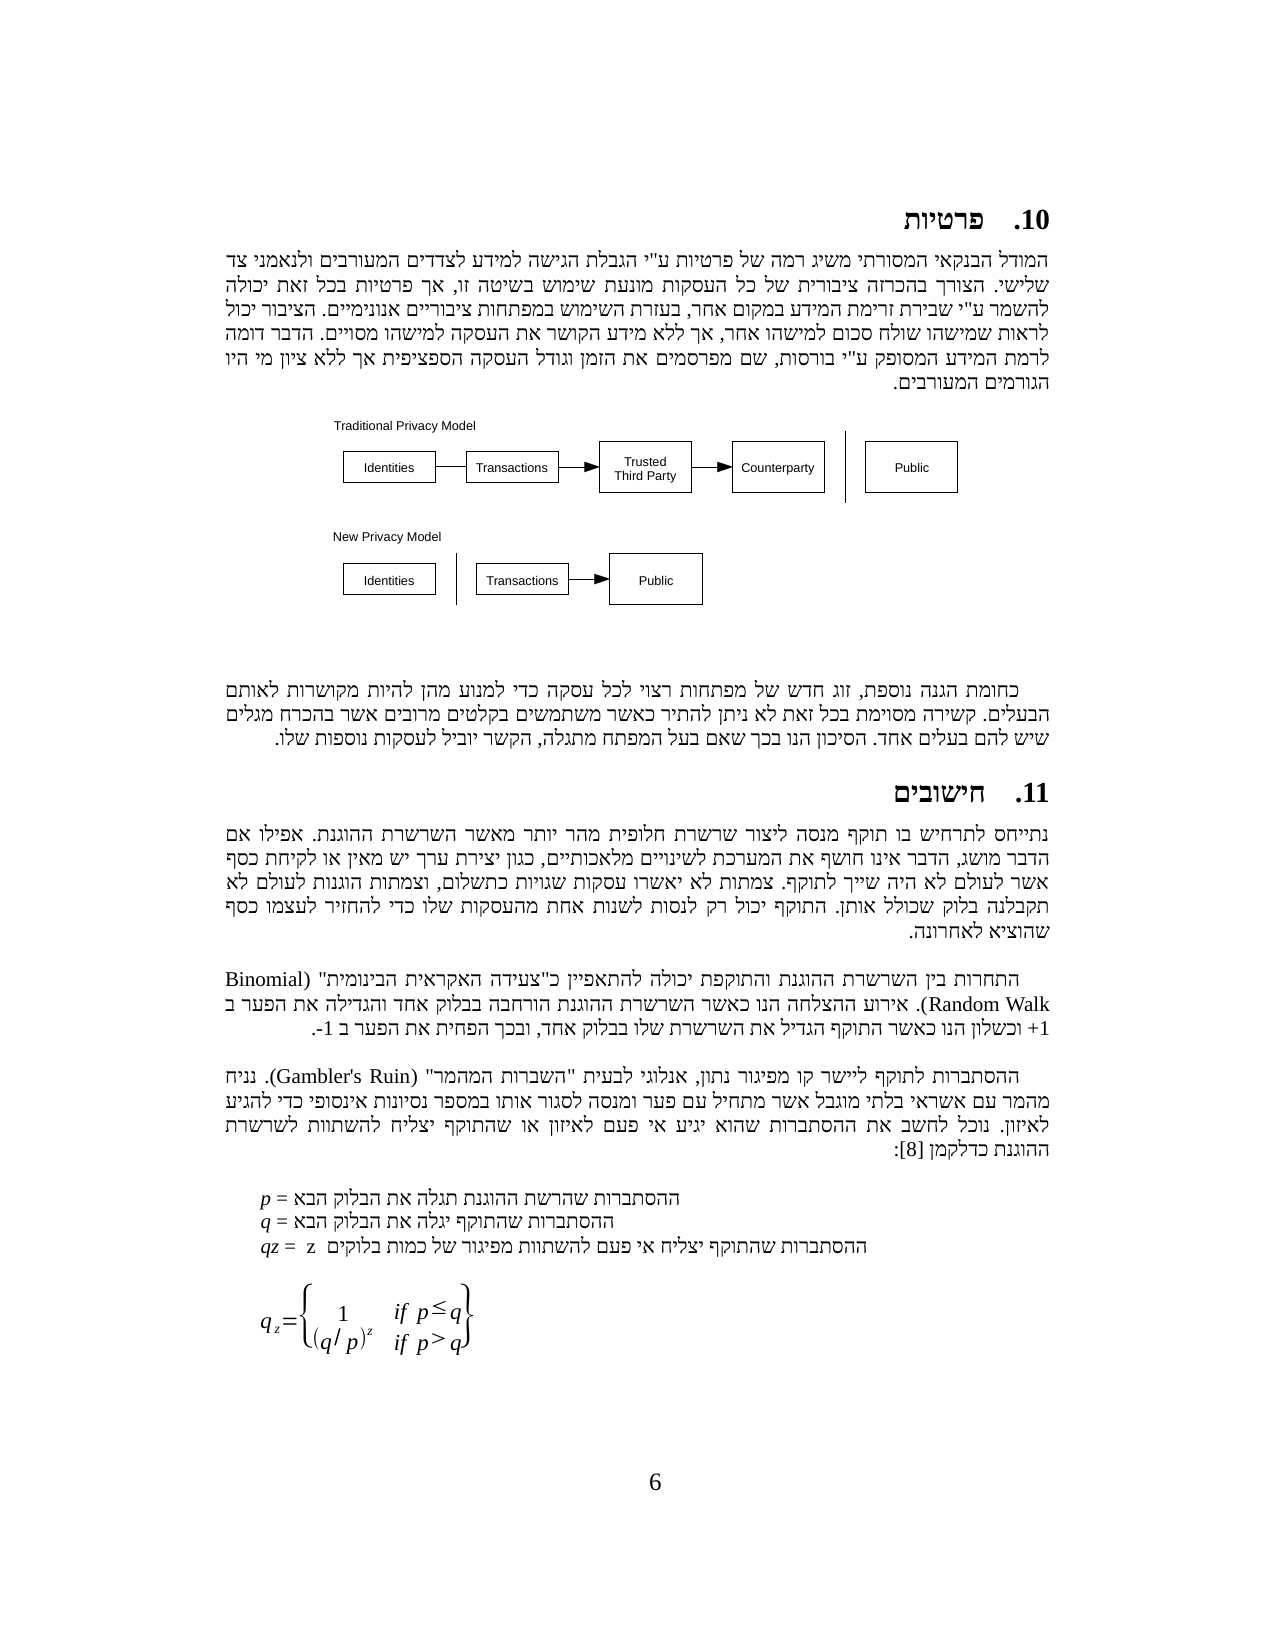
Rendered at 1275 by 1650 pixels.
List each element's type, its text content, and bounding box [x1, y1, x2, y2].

subtitle 10. פרטיות [225, 202, 1050, 236]
text ההסתברות לתוקף ליישר קו מפיגור נתון, אנלוגי לבעית "השברות המהמר" (Gambler's Ruin). נניח מהמר עם אשראי בלתי מוגבל אשר מתחיל עם פער ומנסה לסגור אותו במספר נסיונות אינסופי כדי להגיע לאיזון. נוכל לחשב את ההסתברות שהוא יגיע אי פעם לאיזון או שהתוקף יצליח להשתוות לשרשרת ההוגנת כדלקמן [8]: [225, 1064, 1050, 1161]
subtitle 11. חישובים [225, 775, 1050, 809]
text p = ההסתברות שהרשת ההוגנת תגלה את הבלוק הבא [260, 1185, 1050, 1209]
text התחרות בין השרשרת ההוגנת והתוקפת יכולה להתאפיין כ"צעידה האקראית הבינומית" (Binomial Random Walk). אירוע ההצלחה הנו כאשר השרשרת ההוגנת הורחבה בבלוק אחד והגדילה את הפער ב 1+ וכשלון הנו כאשר התוקף הגדיל את השרשרת שלו בבלוק אחד, ובכך הפחית את הפער ב 1-. [225, 967, 1050, 1040]
text כחומת הגנה נוספת, זוג חדש של מפתחות רצוי לכל עסקה כדי למנוע מהן להיות מקושרות לאותם הבעלים. קשירה מסוימת בכל זאת לא ניתן להתיר כאשר משתמשים בקלטים מרובים אשר בהכרח מגלים שיש להם בעלים אחד. הסיכון הנו בכך שאם בעל המפתח מתגלה, הקשר יוביל לעסקות נוספות שלו. [225, 677, 1050, 750]
text q = ההסתברות שהתוקף יגלה את הבלוק הבא [260, 1209, 1050, 1233]
text qz = z ההסתברות שהתוקף יצליח אי פעם להשתוות מפיגור של כמות בלוקים [260, 1233, 1050, 1258]
text נתייחס לתרחיש בו תוקף מנסה ליצור שרשרת חלופית מהר יותר מאשר השרשרת ההוגנת. אפילו אם הדבר מושג, הדבר אינו חושף את המערכת לשינויים מלאכותיים, כגון יצירת ערך יש מאין או לקיחת כסף אשר לעולם לא היה שייך לתוקף. צמתות לא יאשרו עסקות שגויות כתשלום, וצמתות הוגנות לעולם לא תקבלנה בלוק שכולל אותן. התוקף יכול רק לנסות לשנות אחת מהעסקות שלו כדי להחזיר לעצמו כסף שהוציא לאחרונה. [225, 821, 1050, 943]
text המודל הבנקאי המסורתי משיג רמה של פרטיות ע"י הגבלת הגישה למידע לצדדים המעורבים ולנאמני צד שלישי. הצורך בהכרזה ציבורית של כל העסקות מונעת שימוש בשיטה זו, אך פרטיות בכל זאת יכולה להשמר ע"י שבירת זרימת המידע במקום אחר, בעזרת השימוש במפתחות ציבוריים אנונימיים. הציבור יכול לראות שמישהו שולח סכום למישהו אחר, אך ללא מידע הקושר את העסקה למישהו מסויים. הדבר דומה לרמת המידע המסופק ע"י בורסות, שם מפרסמים את הזמן וגודל העסקה הספציפית אך ללא ציון מי היו הגורמים המעורבים. [225, 248, 1050, 394]
